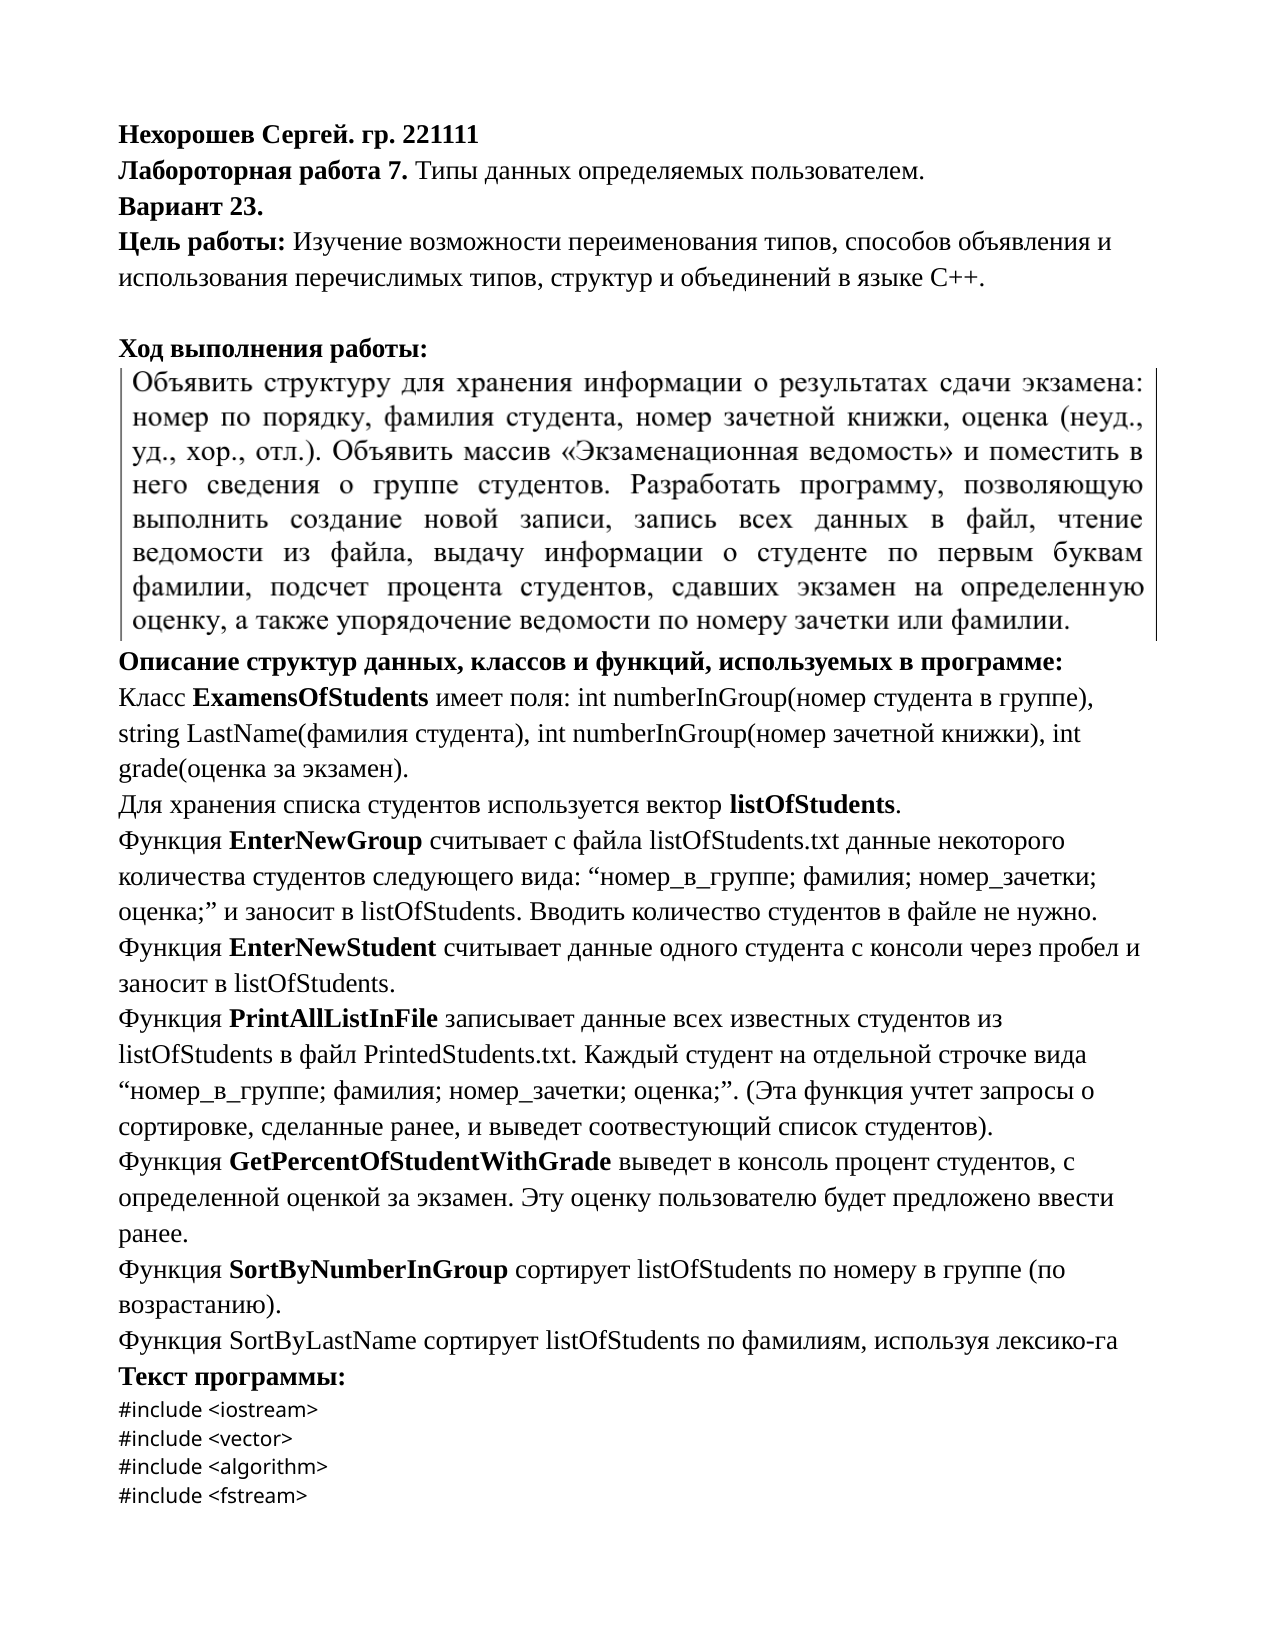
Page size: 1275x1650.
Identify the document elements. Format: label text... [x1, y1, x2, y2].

text Функция SortByLastName сортирует listOfStudents по фамилиям, используя лексико-га [118, 1324, 1157, 1355]
text #include <fstream> [118, 1481, 1157, 1509]
text Лабороторная работа 7. Типы данных определяемых пользователем. [118, 154, 1157, 185]
text Класс ExamensOfStudents имеет поля: int numberInGroup(номер студента в группе), string LastName(фамилия студента), int numberInGroup(номер зачетной книжки), int grade(оценка за экзамен). [118, 681, 1157, 784]
text Функция PrintAllListInFile записывает данные всех известных студентов из listOfStudents в файл PrintedStudents.txt. Каждый студент на отдельной строчке вида “номер_в_группе; фамилия; номер_зачетки; оценка;”. (Эта функция учтет запросы о сортировке, сделанные ранее, и выведет соотвестующий список студентов). [118, 1003, 1157, 1141]
text Для хранения списка студентов используется вектор listOfStudents. [118, 788, 1157, 819]
text Функция EnterNewStudent считывает данные одного студента с консоли через пробел и заносит в listOfStudents. [118, 931, 1157, 998]
text Ход выполнения работы: [118, 332, 1157, 364]
text #include <vector> [118, 1424, 1157, 1452]
picture [118, 368, 1157, 641]
text Функция GetPercentOfStudentWithGrade выведет в консоль процент студентов, с определенной оценкой за экзамен. Эту оценку пользователю будет предложено ввести ранее. [118, 1146, 1157, 1248]
text Функция SortByNumberInGroup сортирует listOfStudents по номеру в группе (по возрастанию). [118, 1253, 1157, 1319]
text Цель работы: Изучение возможности переименования типов, способов объявления и использования перечислимых типов, структур и объединений в языке С++. [118, 225, 1157, 292]
text Функция EnterNewGroup считывает с файла listOfStudents.txt данные некоторого количества студентов следующего вида: “номер_в_группе; фамилия; номер_зачетки; оценка;” и заносит в listOfStudents. Вводить количество студентов в файле не нужно. [118, 824, 1157, 927]
text Описание структур данных, классов и функций, используемых в программе: [118, 641, 1157, 676]
text Вариант 23. [118, 189, 1157, 221]
text Текст программы: [118, 1360, 1157, 1391]
text #include <algorithm> [118, 1452, 1157, 1481]
text #include <iostream> [118, 1396, 1157, 1424]
text Нехорошев Сергей. гр. 221111 [118, 118, 1157, 149]
